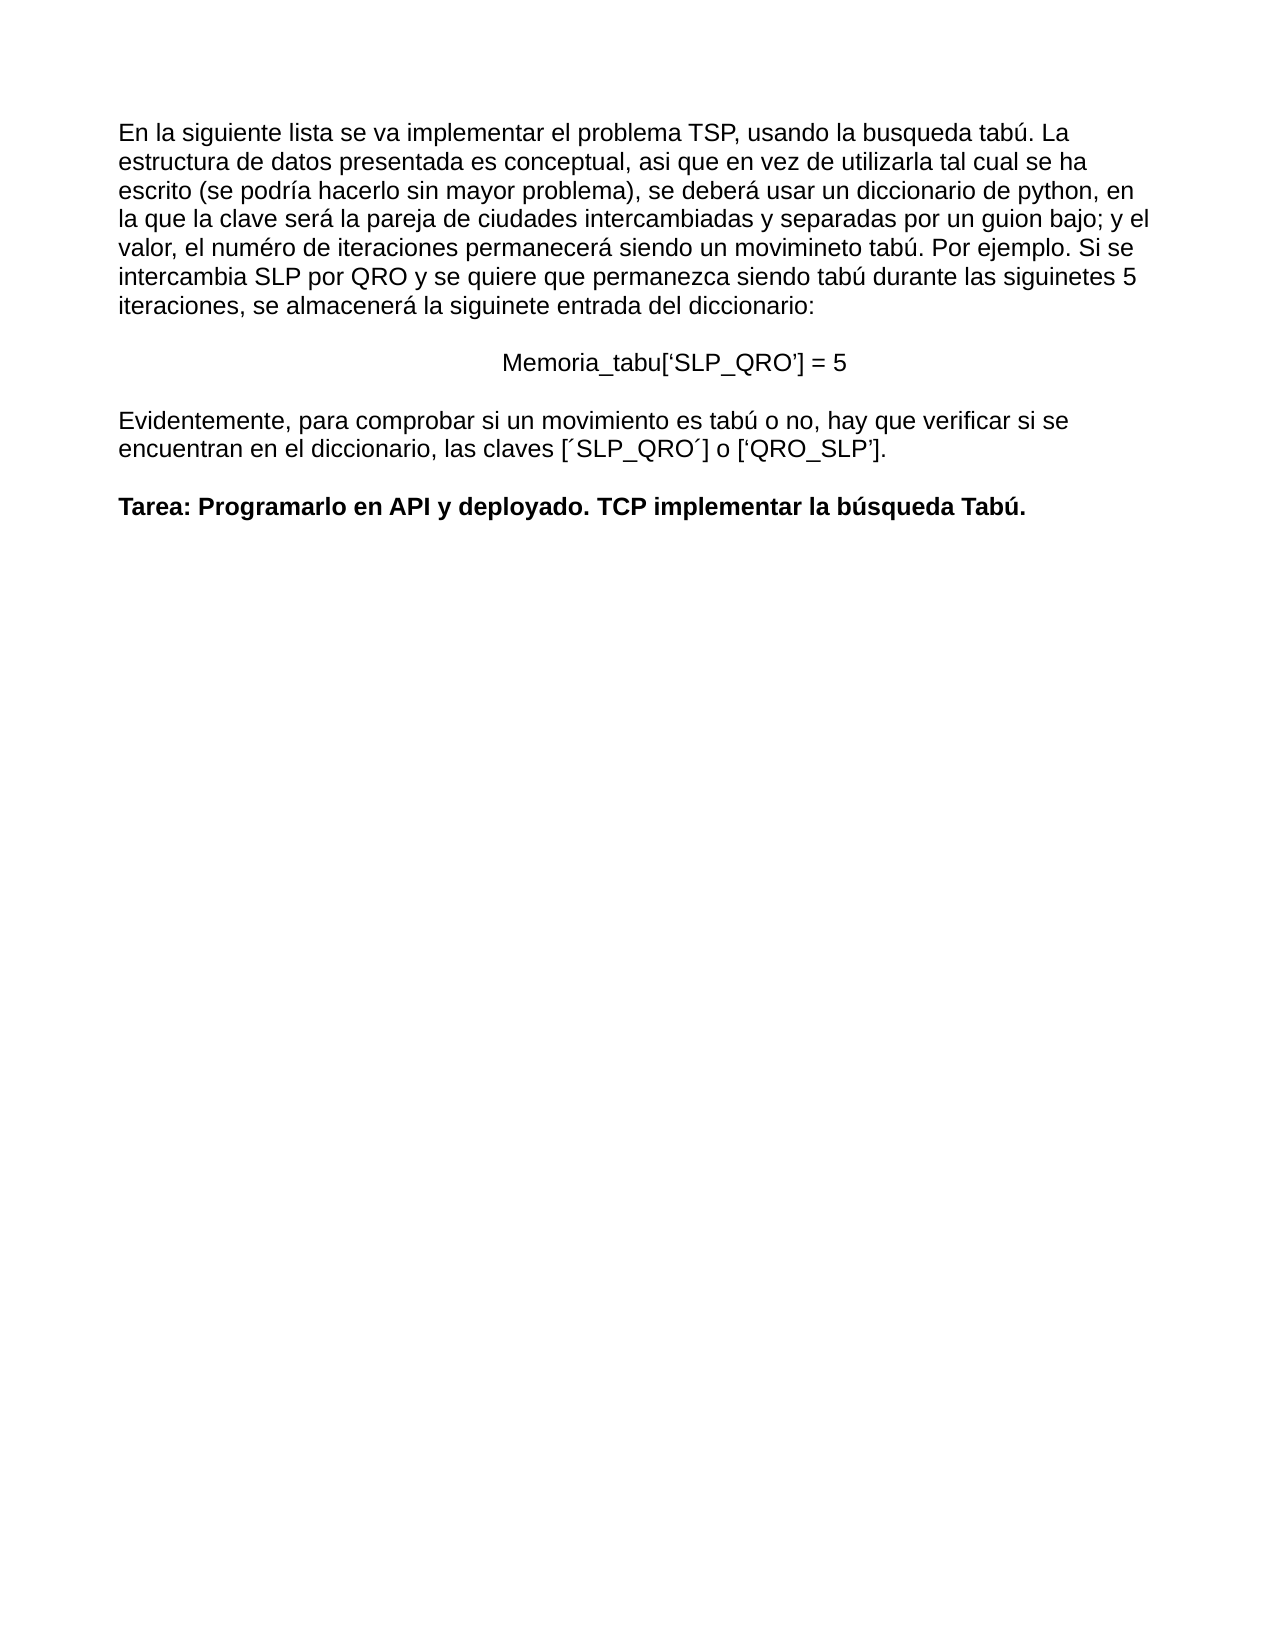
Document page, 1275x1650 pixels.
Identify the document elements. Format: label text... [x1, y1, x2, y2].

text Memoria_tabu[‘SLP_QRO’] = 5 [118, 348, 1157, 377]
text En la siguiente lista se va implementar el problema TSP, usando la busqueda tabú. La estructura de datos presentada es conceptual, asi que en vez de utilizarla tal cual se ha escrito (se podría hacerlo sin mayor problema), se deberá usar un diccionario de python, en la que la clave será la pareja de ciudades intercambiadas y separadas por un guion bajo; y el valor, el numéro de iteraciones permanecerá siendo un movimineto tabú. Por ejemplo. Si se intercambia SLP por QRO y se quiere que permanezca siendo tabú durante las siguinetes 5 iteraciones, se almacenerá la siguinete entrada del diccionario: [118, 118, 1157, 319]
text Evidentemente, para comprobar si un movimiento es tabú o no, hay que verificar si se encuentran en el diccionario, las claves [´SLP_QRO´] o [‘QRO_SLP’]. [118, 406, 1157, 463]
text Tarea: Programarlo en API y deployado. TCP implementar la búsqueda Tabú. [118, 492, 1157, 521]
